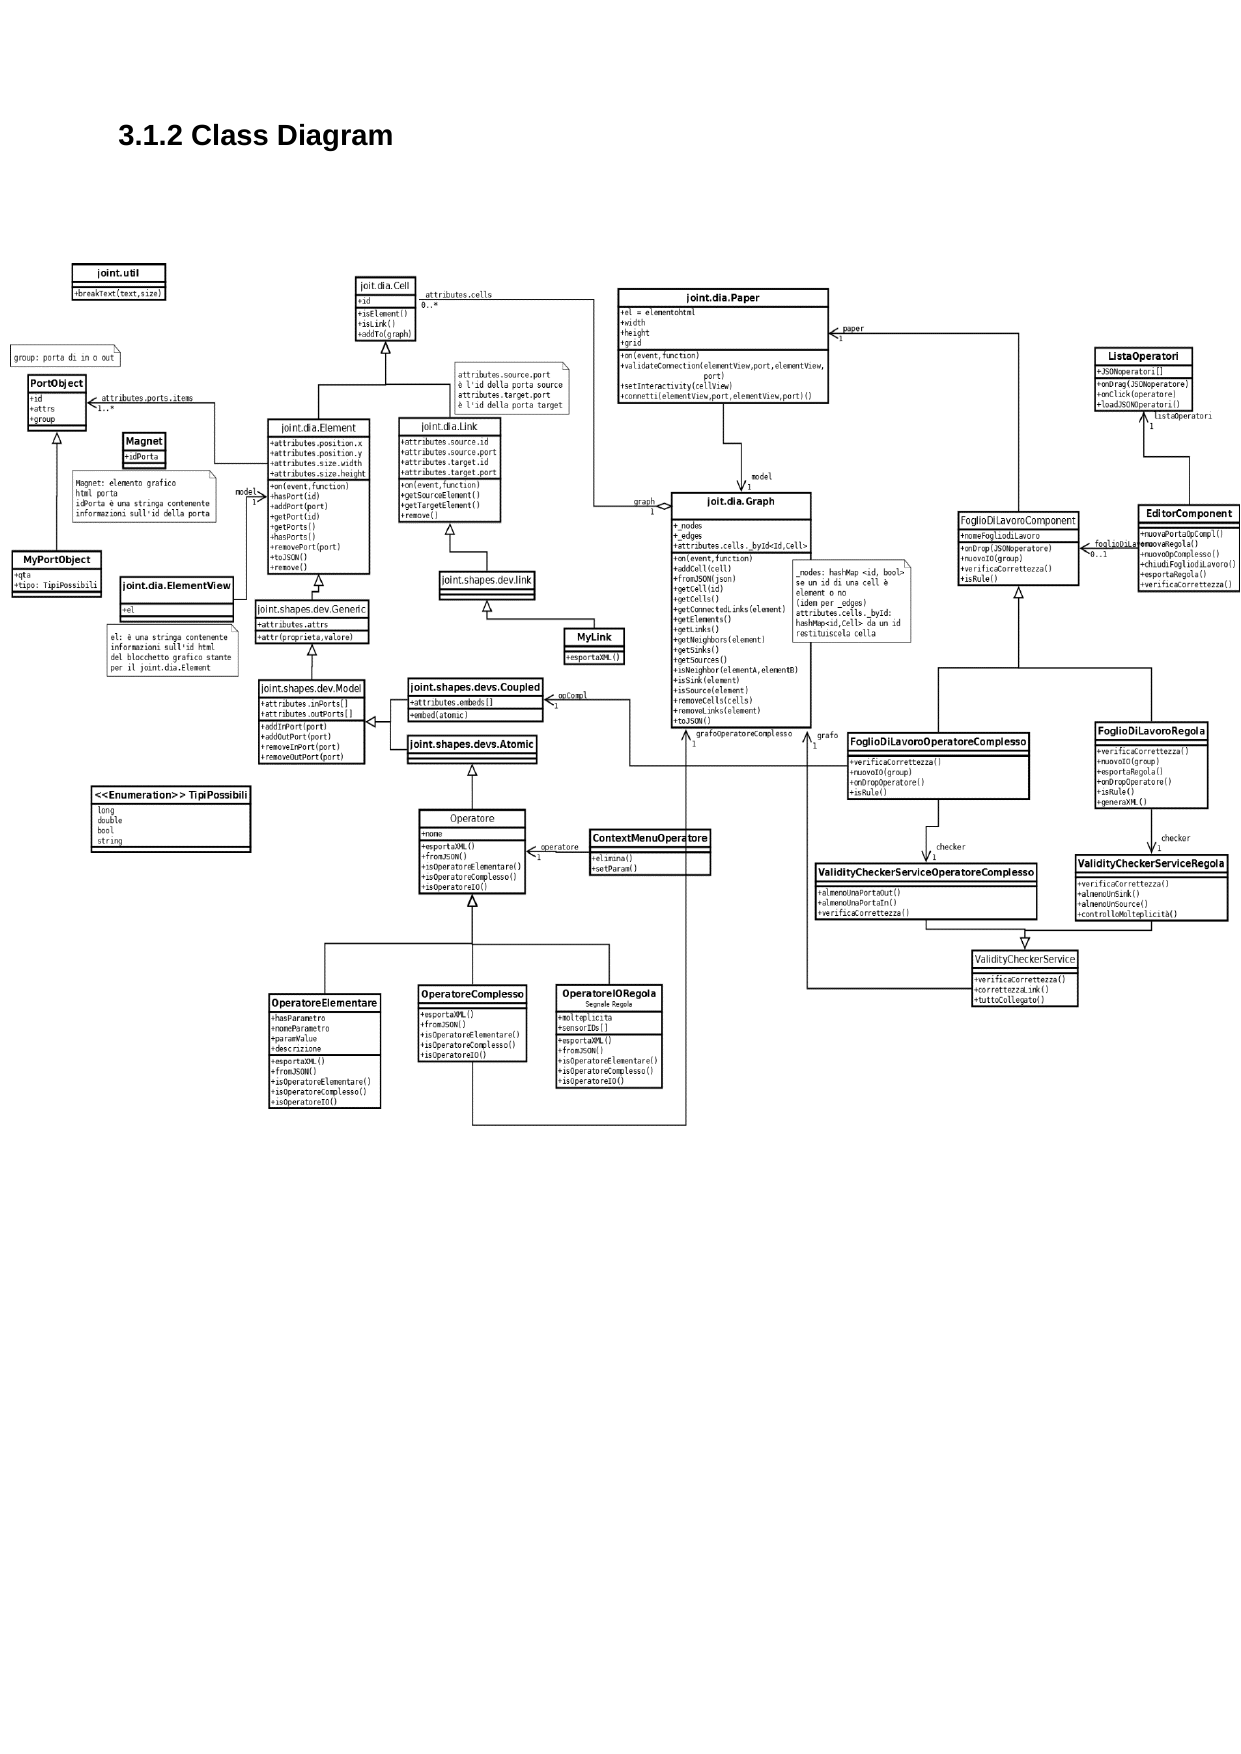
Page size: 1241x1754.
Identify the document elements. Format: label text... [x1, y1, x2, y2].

subtitle 3.1.2 Class Diagram [118, 118, 1122, 152]
